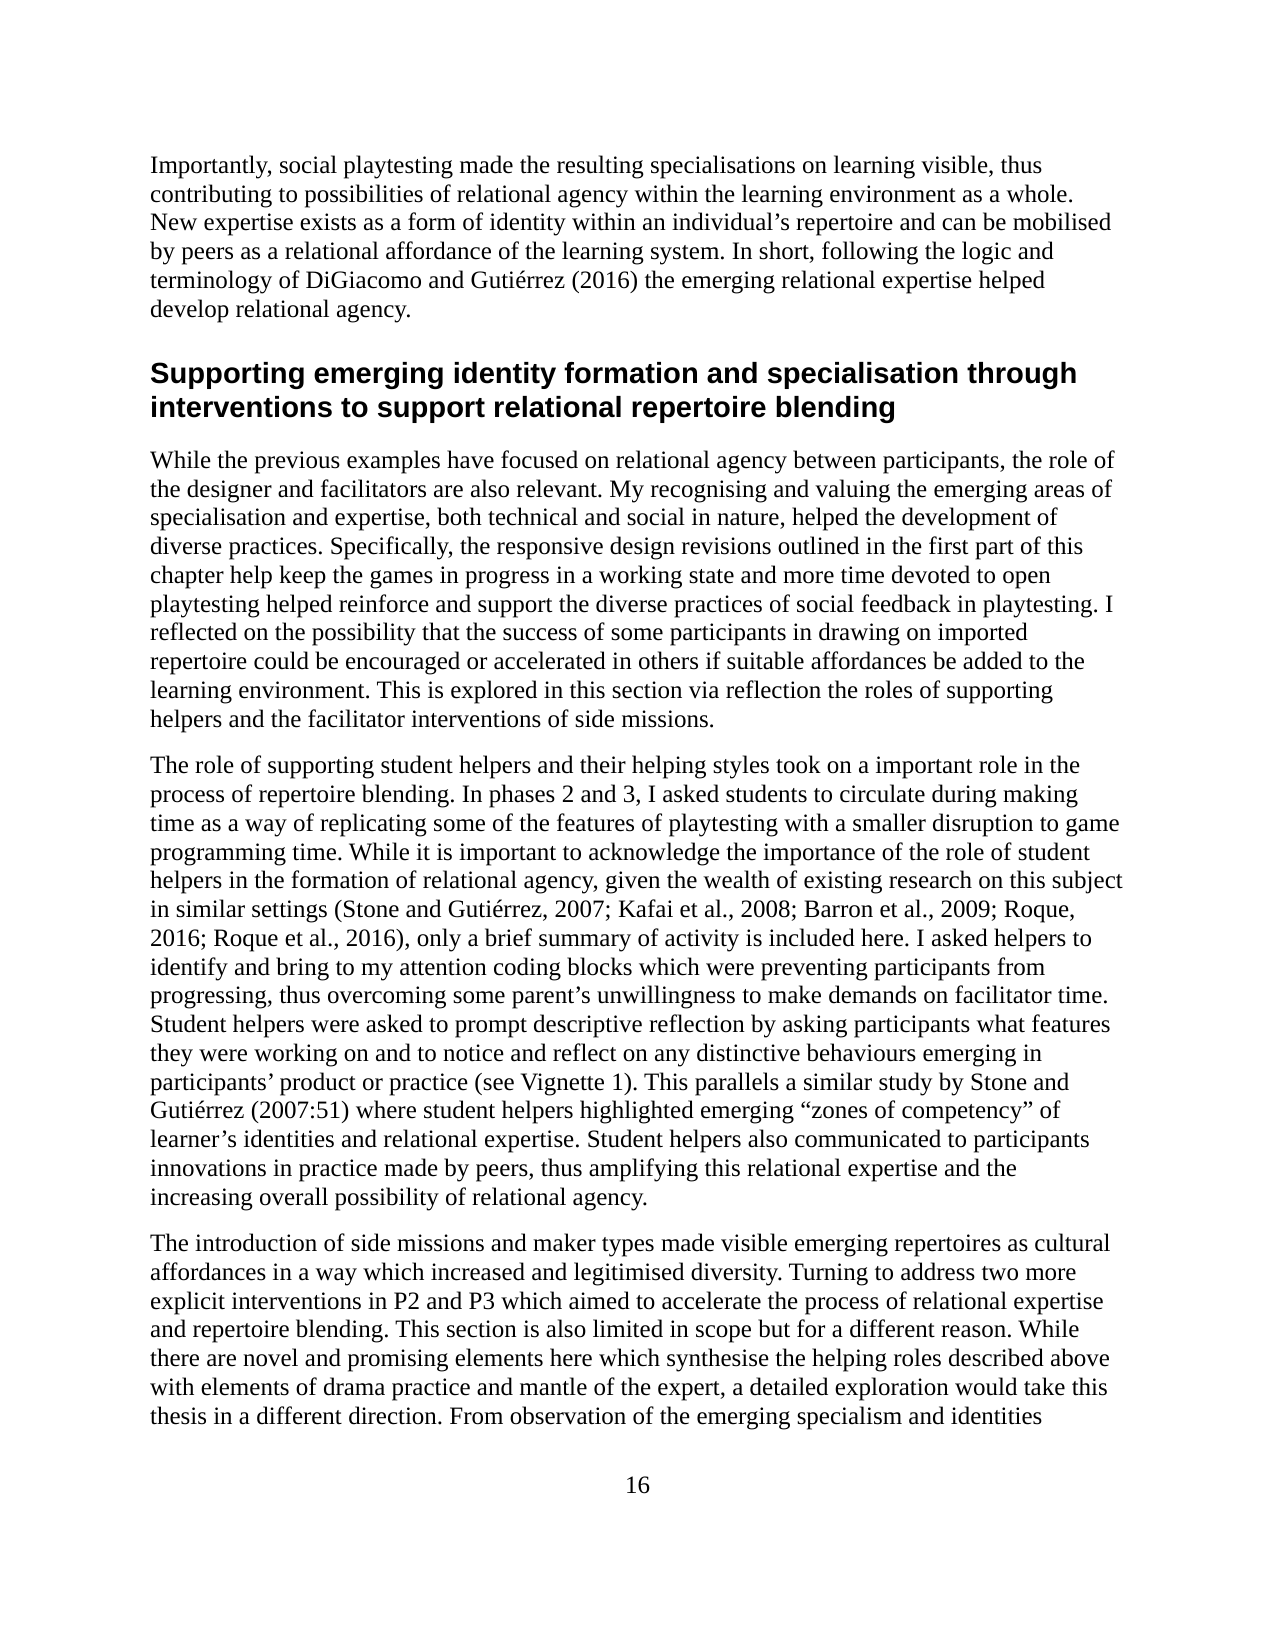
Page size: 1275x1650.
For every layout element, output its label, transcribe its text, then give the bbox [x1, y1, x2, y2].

text Importantly, social playtesting made the resulting specialisations on learning visible, thus contributing to possibilities of relational agency within the learning environment as a whole. New expertise exists as a form of identity within an individual’s repertoire and can be mobilised by peers as a relational affordance of the learning system. In short, following the logic and terminology of DiGiacomo and Gutiérrez (2016) the emerging relational expertise helped develop relational agency. [150, 150, 1125, 322]
subtitle Supporting emerging identity formation and specialisation through interventions to support relational repertoire blending [150, 356, 1125, 423]
text The introduction of side missions and maker types made visible emerging repertoires as cultural affordances in a way which increased and legitimised diversity. Turning to address two more explicit interventions in P2 and P3 which aimed to accelerate the process of relational expertise and repertoire blending. This section is also limited in scope but for a different reason. While there are novel and promising elements here which synthesise the helping roles described above with elements of drama practice and mantle of the expert, a detailed exploration would take this thesis in a different direction. From observation of the emerging specialism and identities [150, 1228, 1125, 1429]
text While the previous examples have focused on relational agency between participants, the role of the designer and facilitators are also relevant. My recognising and valuing the emerging areas of specialisation and expertise, both technical and social in nature, helped the development of diverse practices. Specifically, the responsive design revisions outlined in the first part of this chapter help keep the games in progress in a working state and more time devoted to open playtesting helped reinforce and support the diverse practices of social feedback in playtesting. I reflected on the possibility that the success of some participants in drawing on imported repertoire could be encouraged or accelerated in others if suitable affordances be added to the learning environment. This is explored in this section via reflection the roles of supporting helpers and the facilitator interventions of side missions. [150, 445, 1125, 732]
text The role of supporting student helpers and their helping styles took on a important role in the process of repertoire blending. In phases 2 and 3, I asked students to circulate during making time as a way of replicating some of the features of playtesting with a smaller disruption to game programming time. While it is important to acknowledge the importance of the role of student helpers in the formation of relational agency, given the wealth of existing research on this subject in similar settings (Stone and Gutiérrez, 2007; Kafai et al., 2008; Barron et al., 2009; Roque, 2016; Roque et al., 2016), only a brief summary of activity is included here. I asked helpers to identify and bring to my attention coding blocks which were preventing participants from progressing, thus overcoming some parent’s unwillingness to make demands on facilitator time. Student helpers were asked to prompt descriptive reflection by asking participants what features they were working on and to notice and reflect on any distinctive behaviours emerging in participants’ product or practice (see Vignette 1). This parallels a similar study by Stone and Gutiérrez (2007:51) where student helpers highlighted emerging “zones of competency” of learner’s identities and relational expertise. Student helpers also communicated to participants innovations in practice made by peers, thus amplifying this relational expertise and the increasing overall possibility of relational agency. [150, 750, 1125, 1210]
